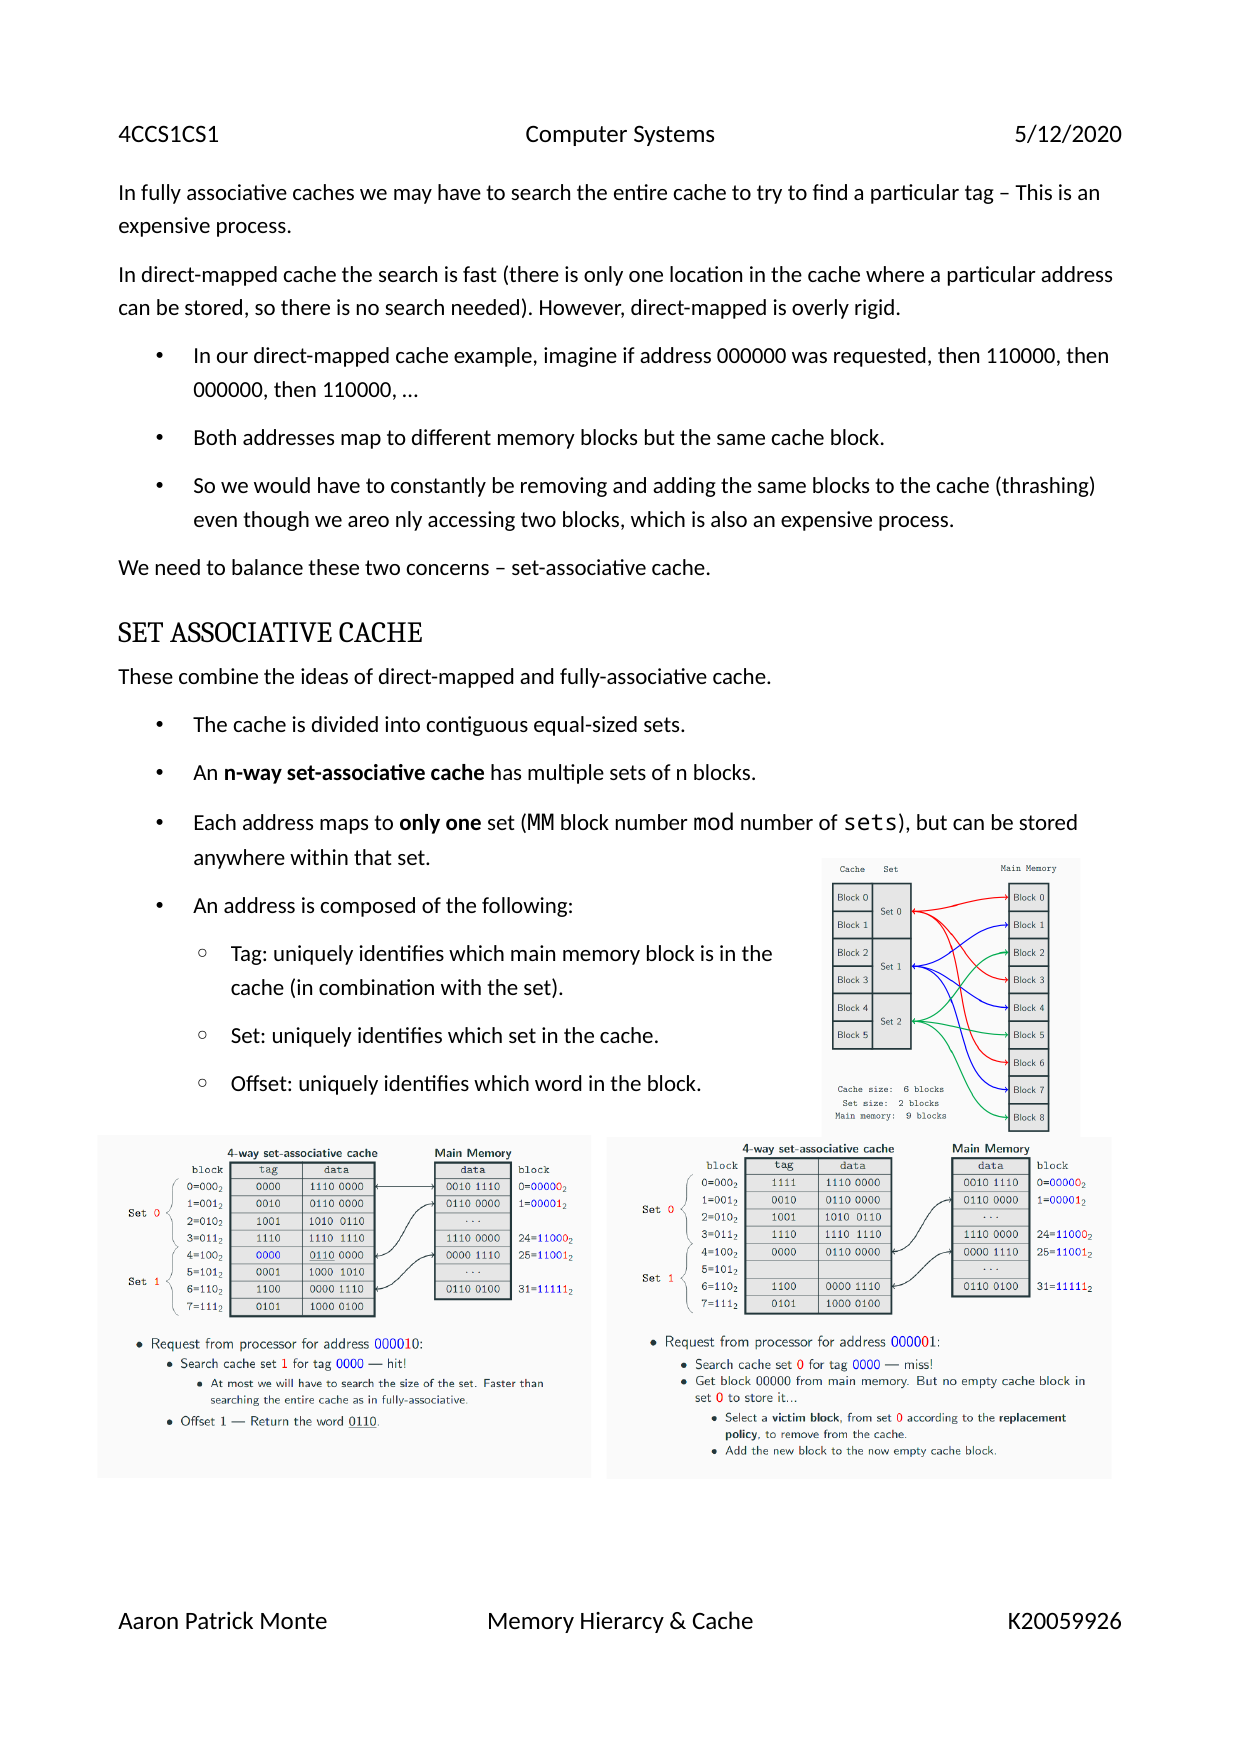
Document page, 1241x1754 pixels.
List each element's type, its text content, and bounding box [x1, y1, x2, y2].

list [1081, 939, 1122, 1001]
list An n-way set-associative cache has multiple sets of n blocks. [156, 758, 1122, 786]
text In fully associative caches we may have to search the entire cache to try to find a particular tag – This is an expensive process. [118, 178, 1122, 240]
list The cache is divided into contiguous equal-sized sets. [156, 710, 1122, 738]
picture [606, 858, 1112, 1479]
list So we would have to constantly be removing and adding the same blocks to the cache (thrashing) even though we areo nly accessing two blocks, which is also an expensive process. [156, 471, 1122, 533]
list [1081, 1069, 1122, 1097]
picture [97, 1135, 592, 1478]
list Each address maps to only one set (MM block number mod number of sets), but can be stored anywhere within that set. [156, 806, 1122, 871]
list [1081, 891, 1122, 919]
list Tag: uniquely identifies which main memory block is in the cache (in combination with the set). [193, 939, 821, 1001]
list Both addresses map to different memory blocks but the same cache block. [156, 423, 1122, 451]
text These combine the ideas of direct-mapped and fully-associative cache. [118, 662, 1122, 690]
list Set: uniquely identifies which set in the cache. [193, 1021, 821, 1049]
text In direct-mapped cache the search is fast (there is only one location in the cache where a particular address can be stored, so there is no search needed). However, direct-mapped is overly rigid. [118, 260, 1122, 321]
list Offset: uniquely identifies which word in the block. [193, 1069, 821, 1097]
list In our direct-mapped cache example, imagine if address 000000 was requested, then 110000, then 000000, then 110000, … [156, 341, 1122, 403]
list An address is composed of the following: [156, 891, 821, 919]
text We need to balance these two concerns – set-associative cache. [118, 553, 1122, 581]
list [1081, 1021, 1122, 1049]
subtitle Set associative cache [118, 616, 1122, 649]
